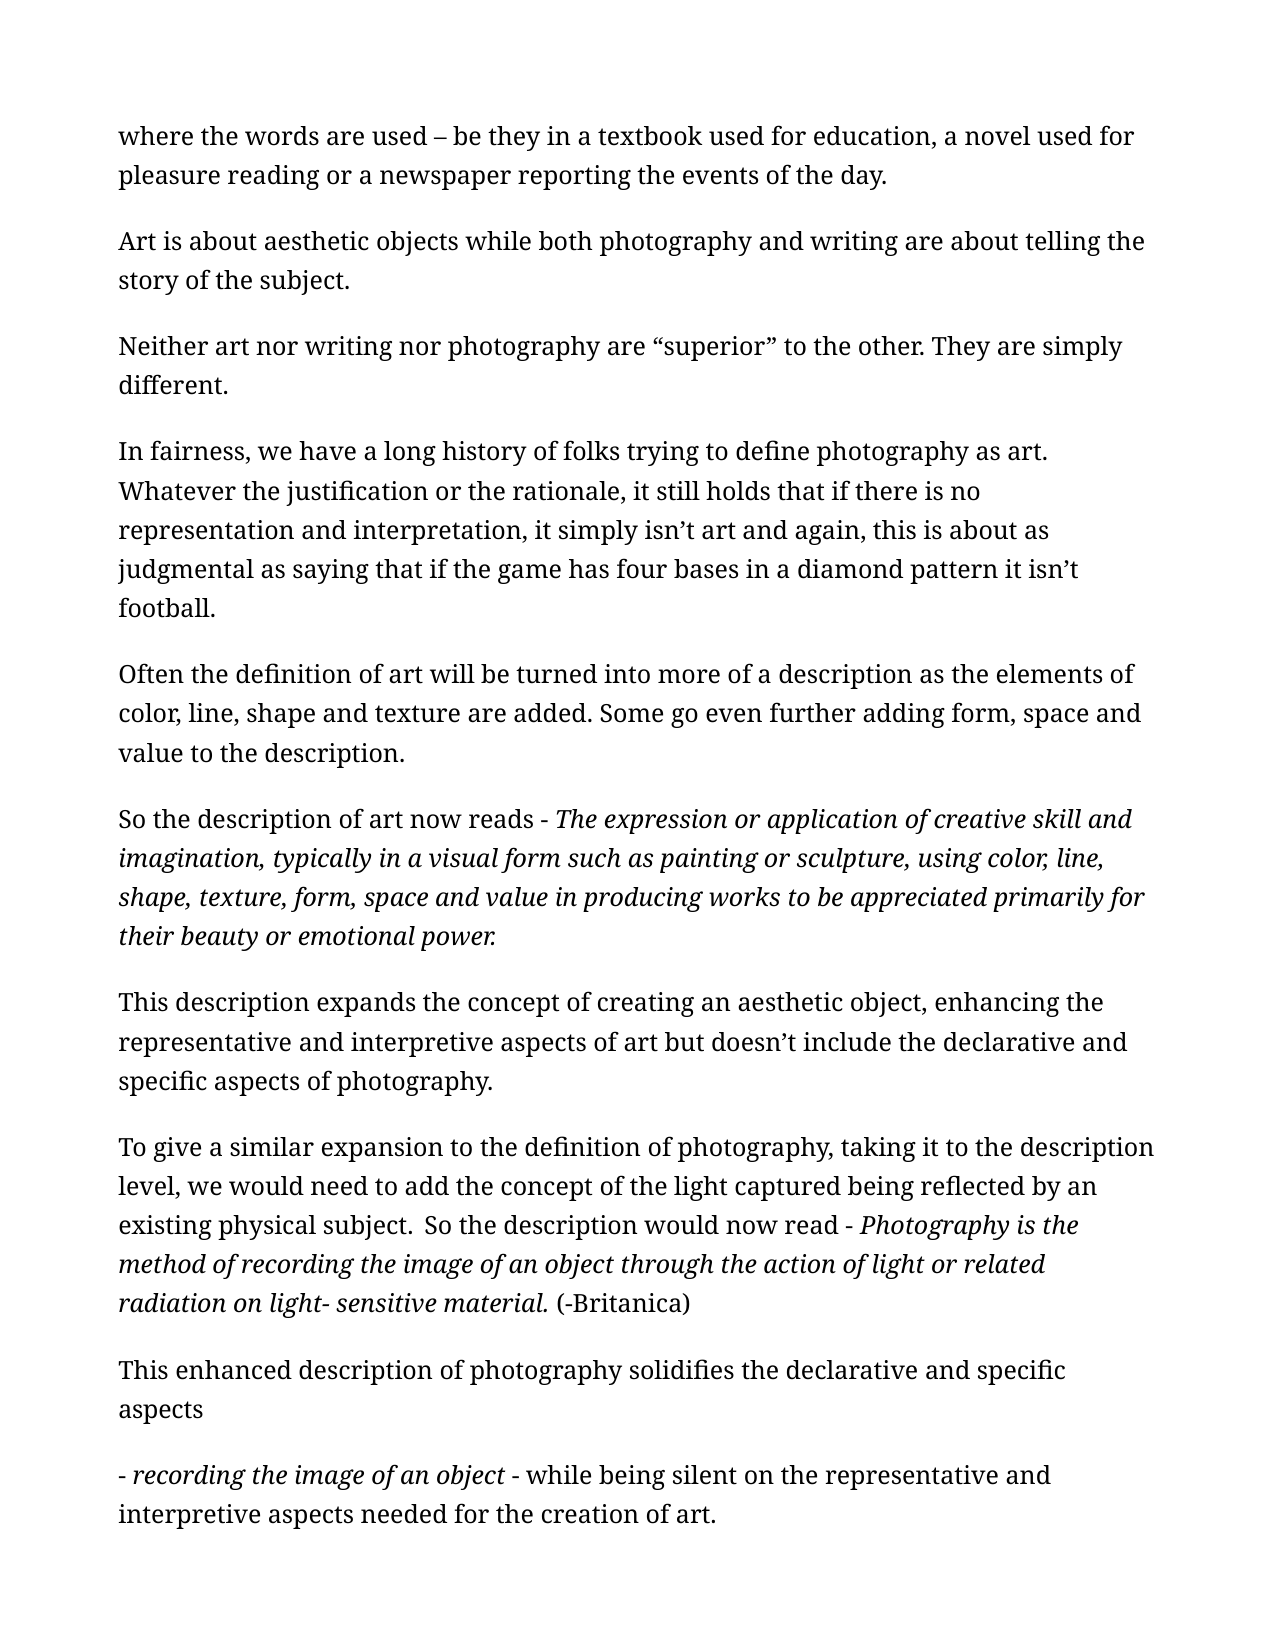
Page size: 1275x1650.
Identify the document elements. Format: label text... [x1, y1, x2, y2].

text So the description of art now reads - The expression or application of creative skill and imagination, typically in a visual form such as painting or sculpture, using color, line, shape, texture, form, space and value in producing works to be appreciated primarily for their beauty or emotional power. [118, 801, 1157, 953]
text Neither art nor writing nor photography are “superior” to the other. They are simply different. [118, 329, 1157, 402]
text This description expands the concept of creating an aesthetic object, enhancing the representative and interpretive aspects of art but doesn’t include the declarative and specific aspects of photography. [118, 985, 1157, 1097]
text To give a similar expansion to the definition of photography, taking it to the description level, we would need to add the concept of the light captured being reflected by an existing physical subject. So the description would now read - Photography is the method of recording the image of an object through the action of light or related radiation on light- sensitive material. (-Britanica) [118, 1129, 1157, 1320]
text Art is about aesthetic objects while both photography and writing are about telling the story of the subject. [118, 223, 1157, 297]
text In fairness, we have a long history of folks trying to define photography as art. Whatever the justification or the rationale, it still holds that if there is no representation and interpretation, it simply isn’t art and again, this is about as judgmental as saying that if the game has four bases in a diamond pattern it isn’t football. [118, 434, 1157, 625]
text - recording the image of an object - while being silent on the representative and interpretive aspects needed for the creation of art. [118, 1458, 1157, 1531]
text Often the definition of art will be turned into more of a description as the elements of color, line, shape and texture are added. Some go even further adding form, space and value to the description. [118, 657, 1157, 769]
text where the words are used – be they in a textbook used for education, a novel used for pleasure reading or a newspaper reporting the events of the day. [118, 118, 1157, 191]
text This enhanced description of photography solidifies the declarative and specific aspects [118, 1352, 1157, 1426]
